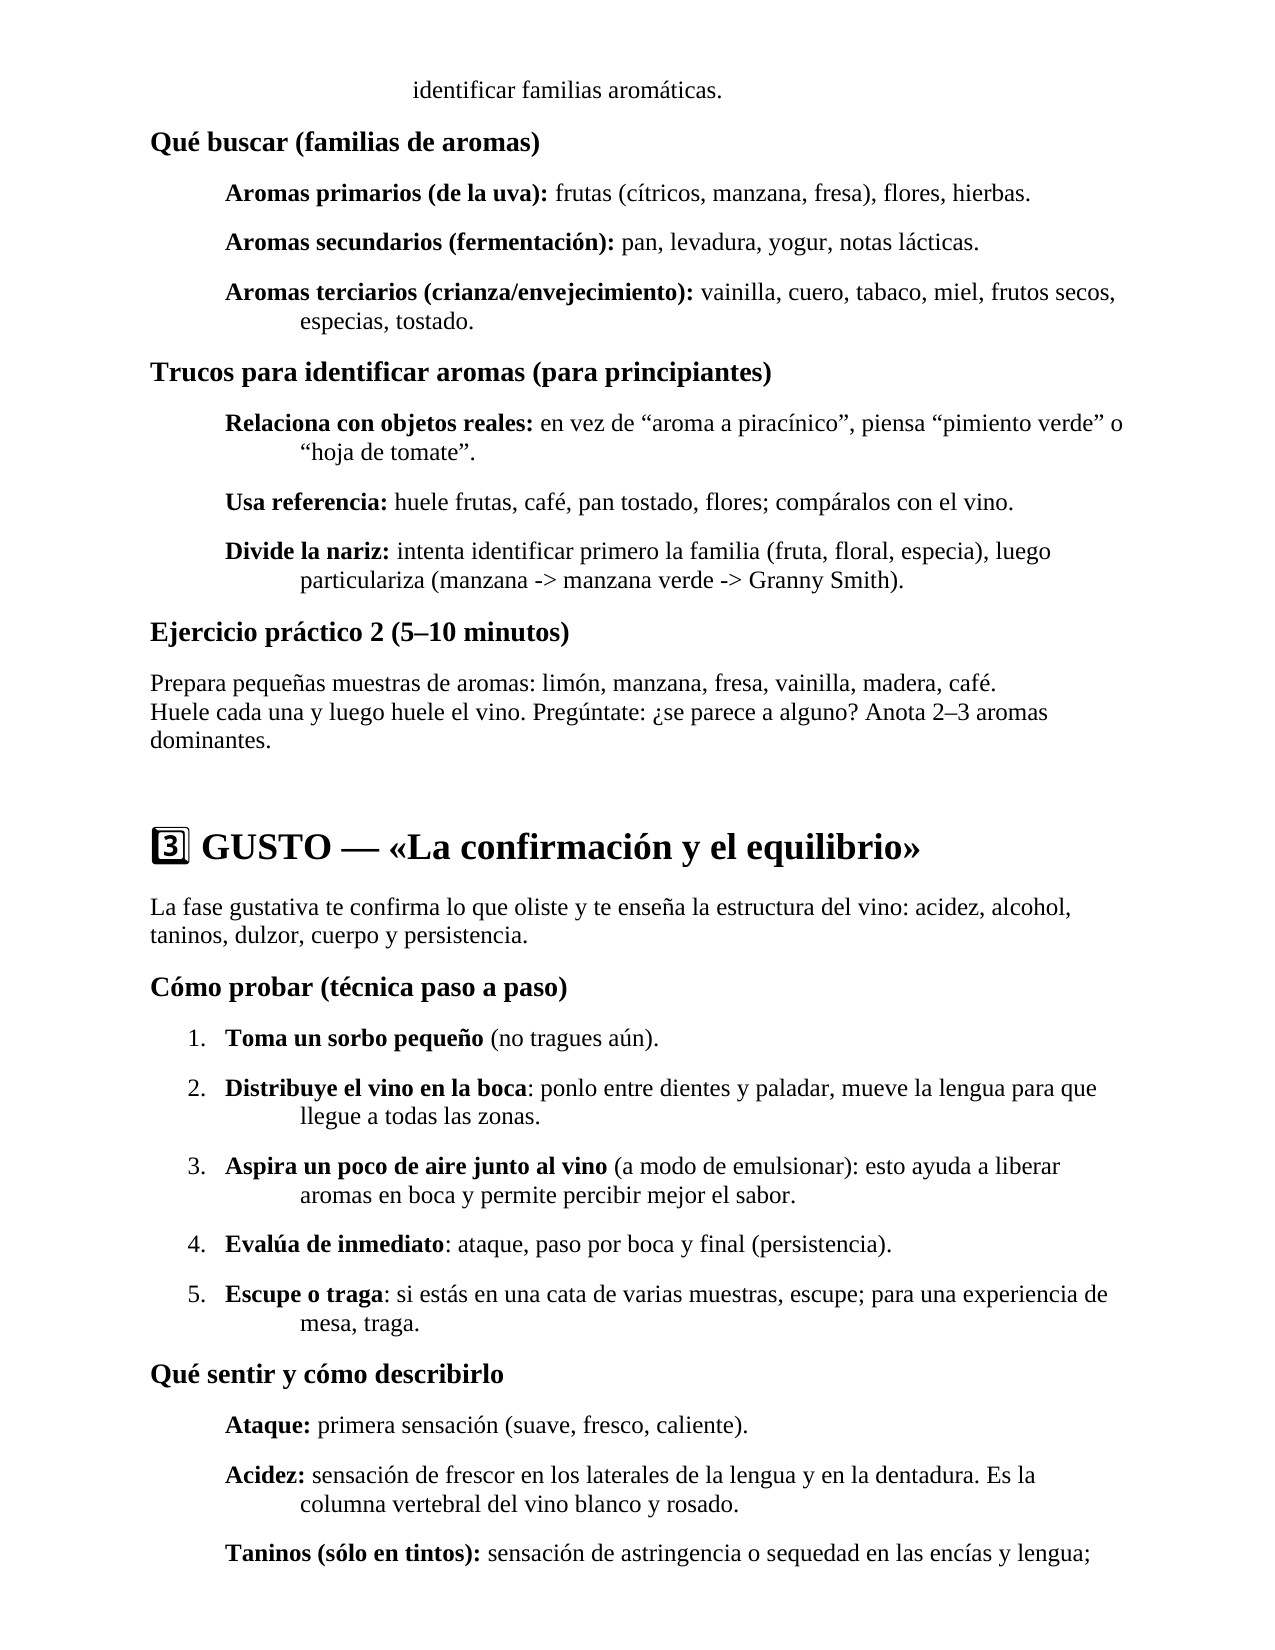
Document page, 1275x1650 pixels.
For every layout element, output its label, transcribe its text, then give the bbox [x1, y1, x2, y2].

list Toma un sorbo pequeño (no tragues aún). [187, 1023, 1125, 1052]
text Cómo probar (técnica paso a paso) [150, 970, 1125, 1002]
text Trucos para identificar aromas (para principiantes) [150, 355, 1125, 388]
list Aspira un poco de aire junto al vino (a modo de emulsionar): esto ayuda a liberar aromas en boca y permite percibir mejor el sabor. [187, 1151, 1125, 1208]
list Divide la nariz: intenta identificar primero la familia (fruta, floral, especia), luego particulariza (manzana -> manzana verde -> Granny Smith). [187, 536, 1125, 594]
text La fase gustativa te confirma lo que oliste y te enseña la estructura del vino: acidez, alcohol, taninos, dulzor, cuerpo y persistencia. [150, 892, 1125, 949]
text Qué sentir y cómo describirlo [150, 1357, 1125, 1390]
list Ataque: primera sensación (suave, fresco, caliente). [187, 1411, 1125, 1439]
text 3⃣ GUSTO — «La confirmación y el equilibrio» [150, 820, 1125, 871]
list Distribuye el vino en la boca: ponlo entre dientes y paladar, mueve la lengua para que llegue a todas las zonas. [187, 1073, 1125, 1130]
list Evalúa de inmediato: ataque, paso por boca y final (persistencia). [187, 1229, 1125, 1258]
list Relaciona con objetos reales: en vez de “aroma a piracínico”, piensa “pimiento verde” o “hoja de tomate”. [187, 408, 1125, 466]
list Escupe o traga: si estás en una cata de varias muestras, escupe; para una experiencia de mesa, traga. [187, 1279, 1125, 1336]
list Taninos (sólo en tintos): sensación de astringencia o sequedad en las encías y lengua; [187, 1538, 1125, 1567]
text Qué buscar (familias de aromas) [150, 124, 1125, 157]
list Aromas primarios (de la uva): frutas (cítricos, manzana, fresa), flores, hierbas. [187, 178, 1125, 207]
list Acidez: sensación de frescor en los laterales de la lengua y en la dentadura. Es la columna vertebral del vino blanco y rosado. [187, 1460, 1125, 1518]
text Prepara pequeñas muestras de aromas: limón, manzana, fresa, vainilla, madera, café. Huele cada una y luego huele el vino. Pregúntate: ¿se parece a alguno? Anota 2–3 aromas dominantes. [150, 668, 1125, 754]
list identificar familias aromáticas. [225, 75, 1125, 104]
list Usa referencia: huele frutas, café, pan tostado, flores; compáralos con el vino. [187, 487, 1125, 516]
list Aromas terciarios (crianza/envejecimiento): vainilla, cuero, tabaco, miel, frutos secos, especias, tostado. [187, 277, 1125, 334]
list Aromas secundarios (fermentación): pan, levadura, yogur, notas lácticas. [187, 227, 1125, 256]
text Ejercicio práctico 2 (5–10 minutos) [150, 615, 1125, 647]
